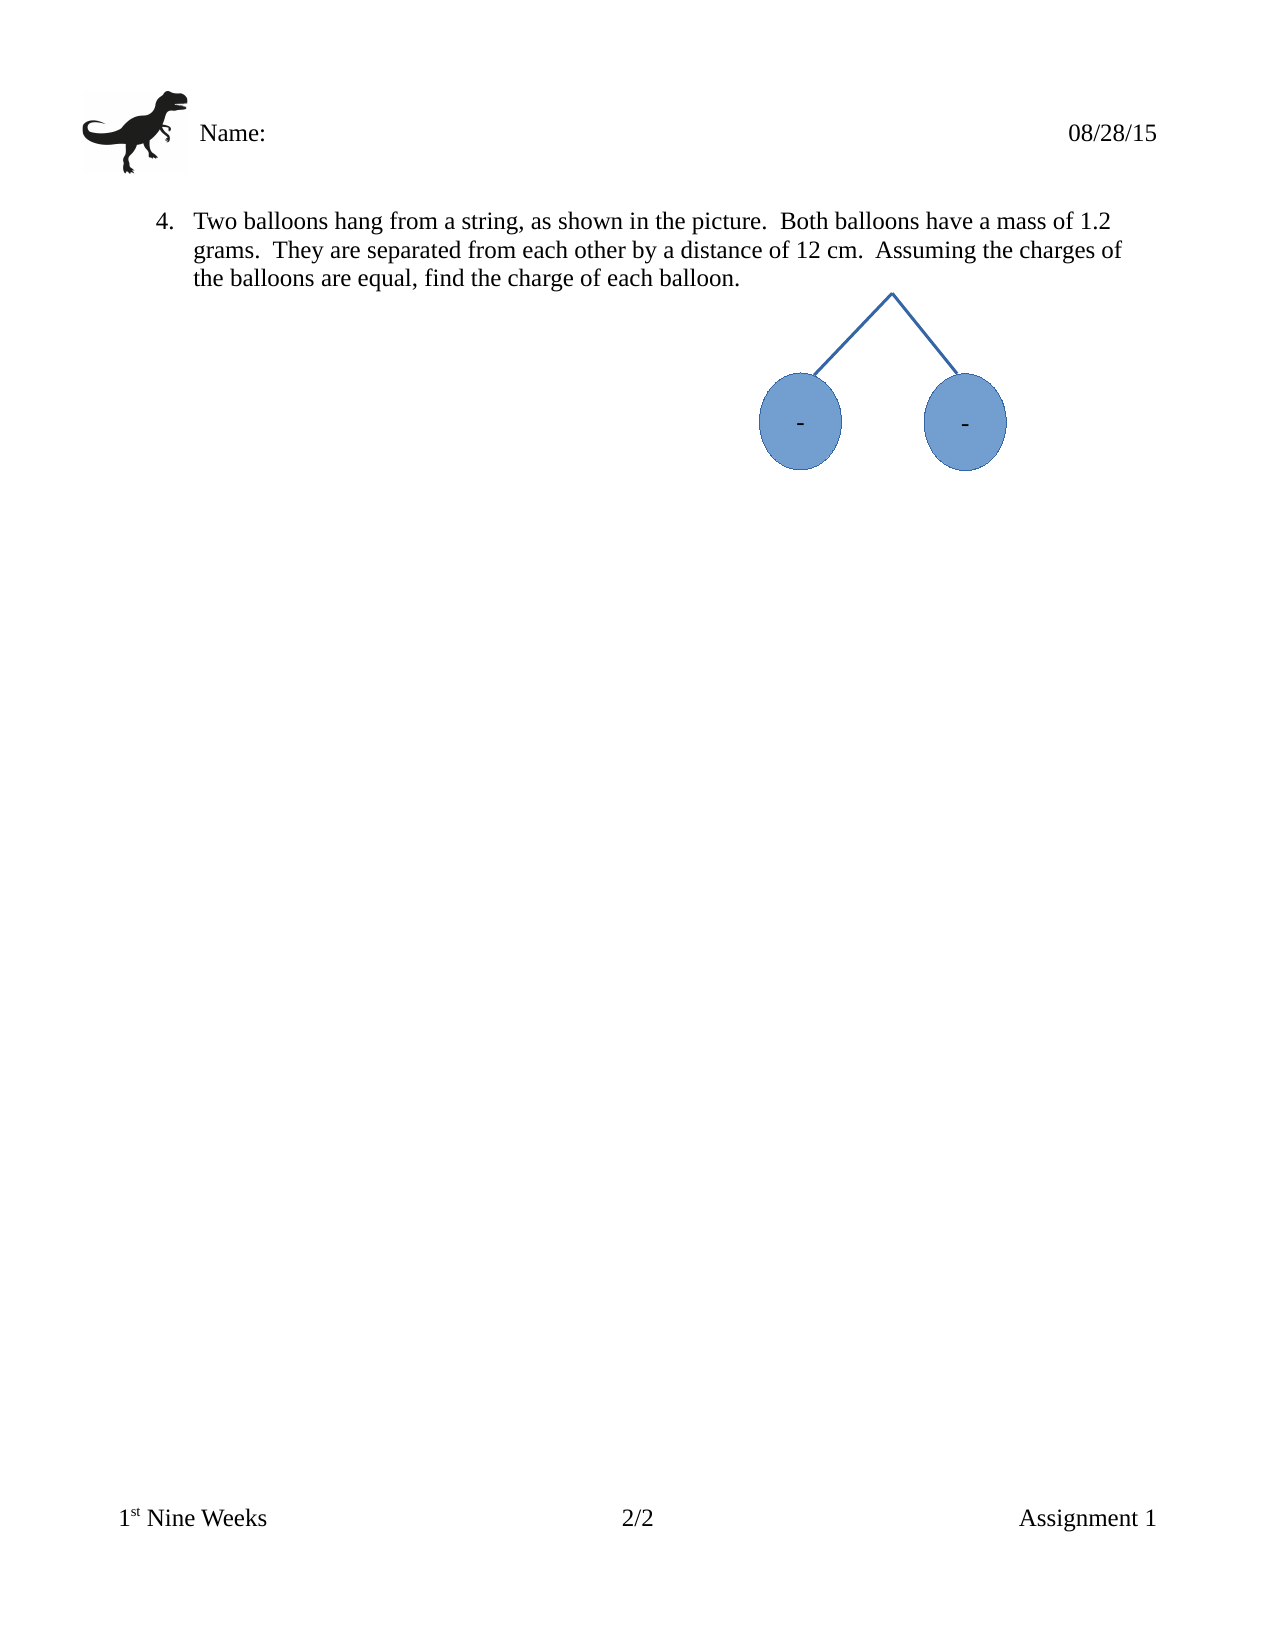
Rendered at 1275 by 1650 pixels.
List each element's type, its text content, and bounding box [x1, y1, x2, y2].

list Two balloons hang from a string, as shown in the picture. Both balloons have a mass of 1.2 grams. They are separated from each other by a distance of 12 cm. Assuming the charges of the balloons are equal, find the charge of each balloon. [156, 206, 1157, 292]
picture [82, 91, 188, 174]
